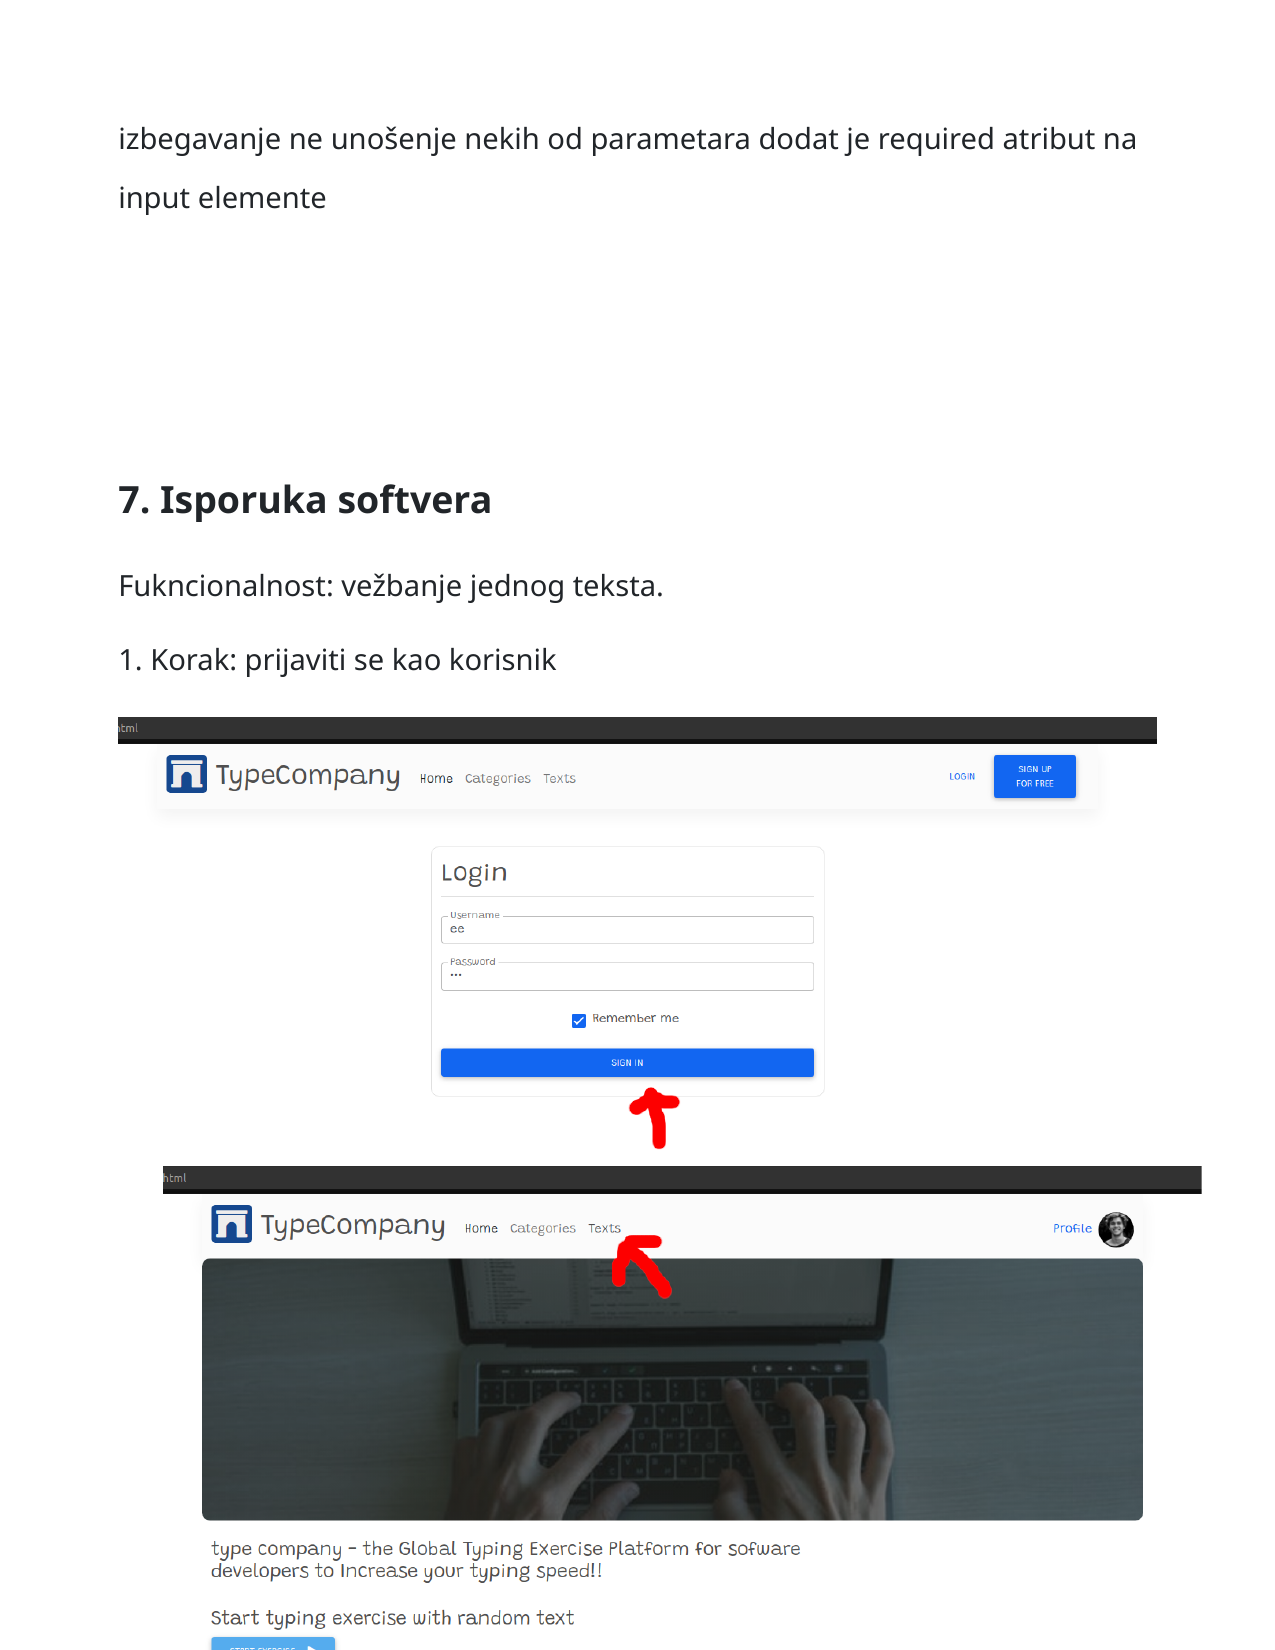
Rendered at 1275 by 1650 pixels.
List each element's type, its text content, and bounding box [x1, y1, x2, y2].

text 7. Isporuka softvera [118, 474, 1157, 525]
text izbegavanje ne unošenje nekih od parametara dodat je required atribut na input elemente [118, 118, 1157, 217]
text 1. Korak: prijaviti se kao korisnik [118, 639, 1157, 679]
text Fukncionalnost: vežbanje jednog teksta. [118, 565, 1157, 605]
picture [118, 717, 1202, 1650]
